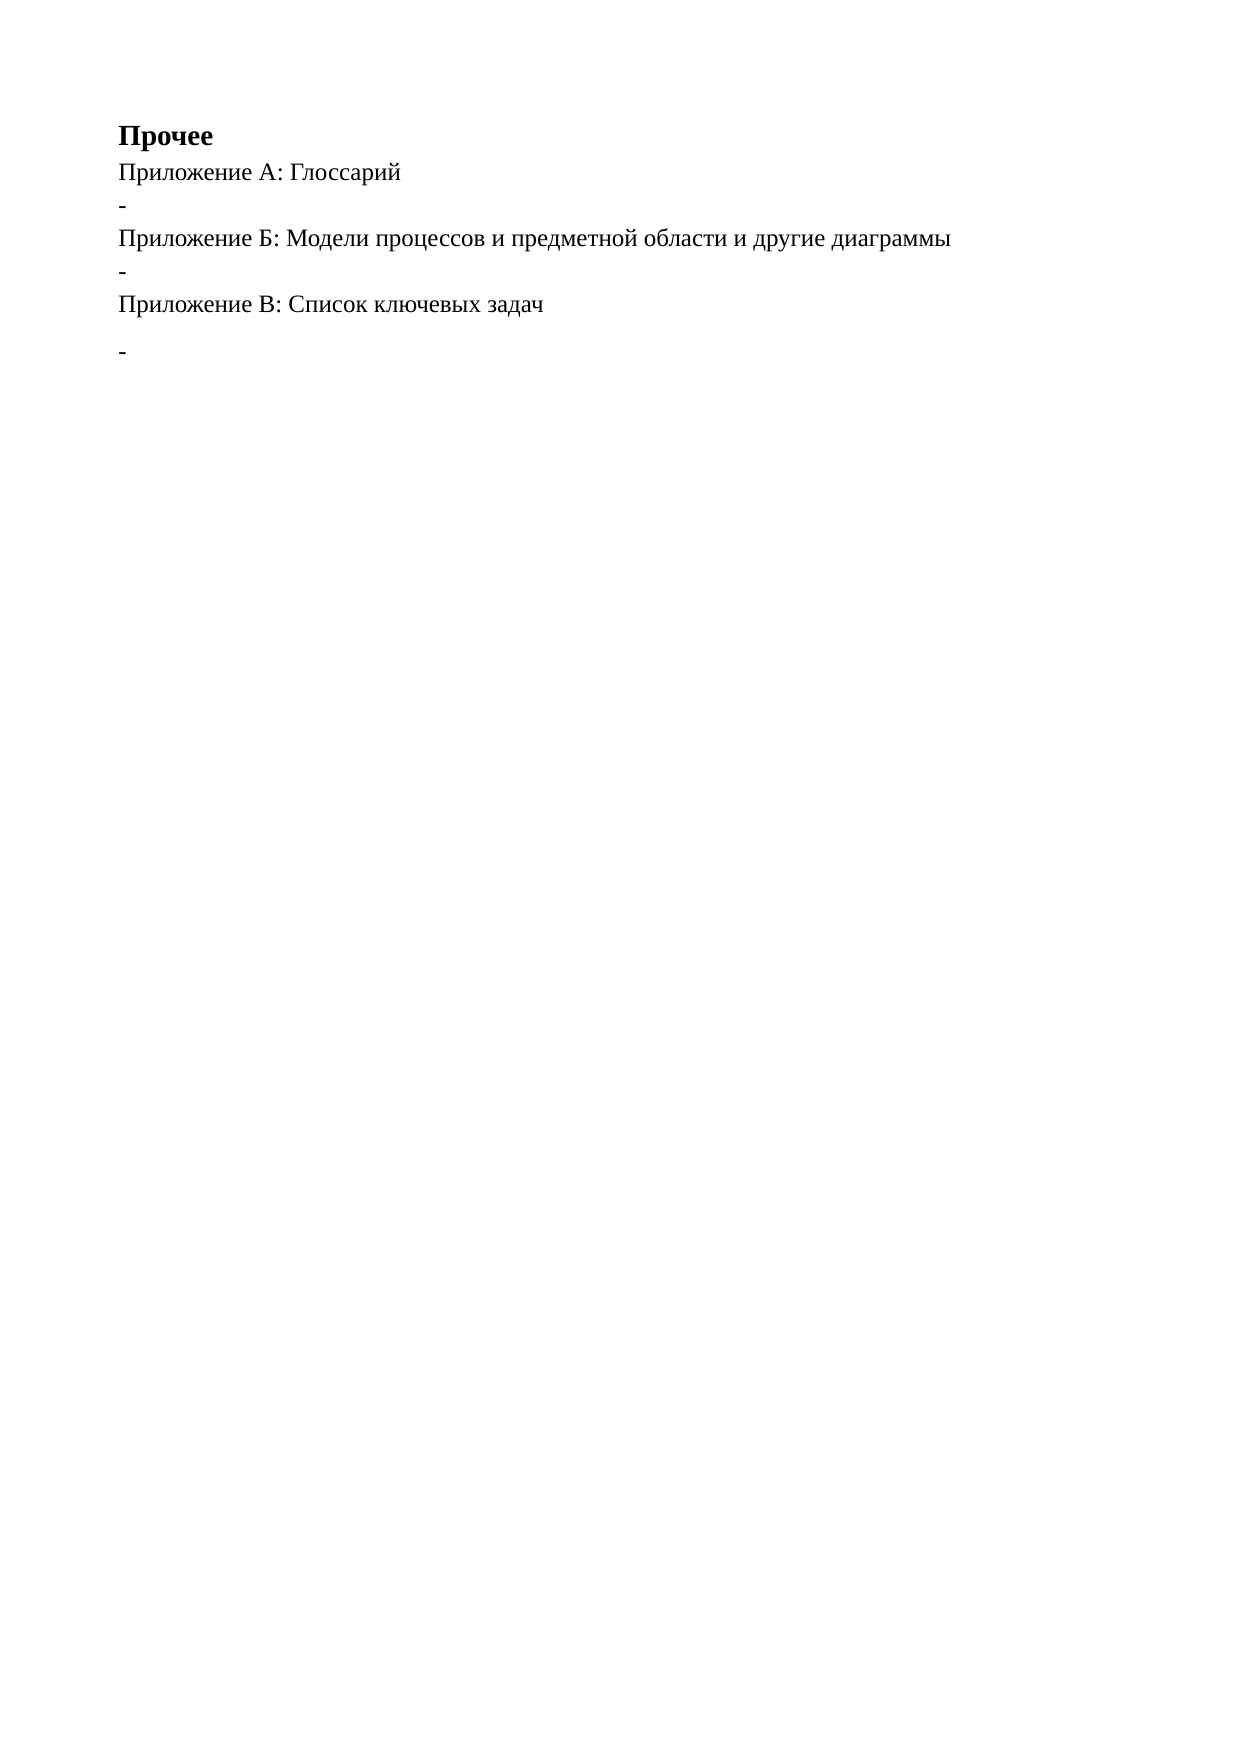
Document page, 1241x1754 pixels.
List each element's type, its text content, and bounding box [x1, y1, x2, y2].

text - [118, 190, 1122, 218]
text Приложение Б: Модели процессов и предметной области и другие диаграммы [118, 223, 1122, 251]
text - [118, 256, 1122, 284]
text Приложение В: Список ключевых задач [118, 289, 1122, 317]
text Приложение А: Глоссарий [118, 157, 1122, 185]
text Прочее [118, 118, 1122, 152]
text - [118, 336, 1122, 365]
